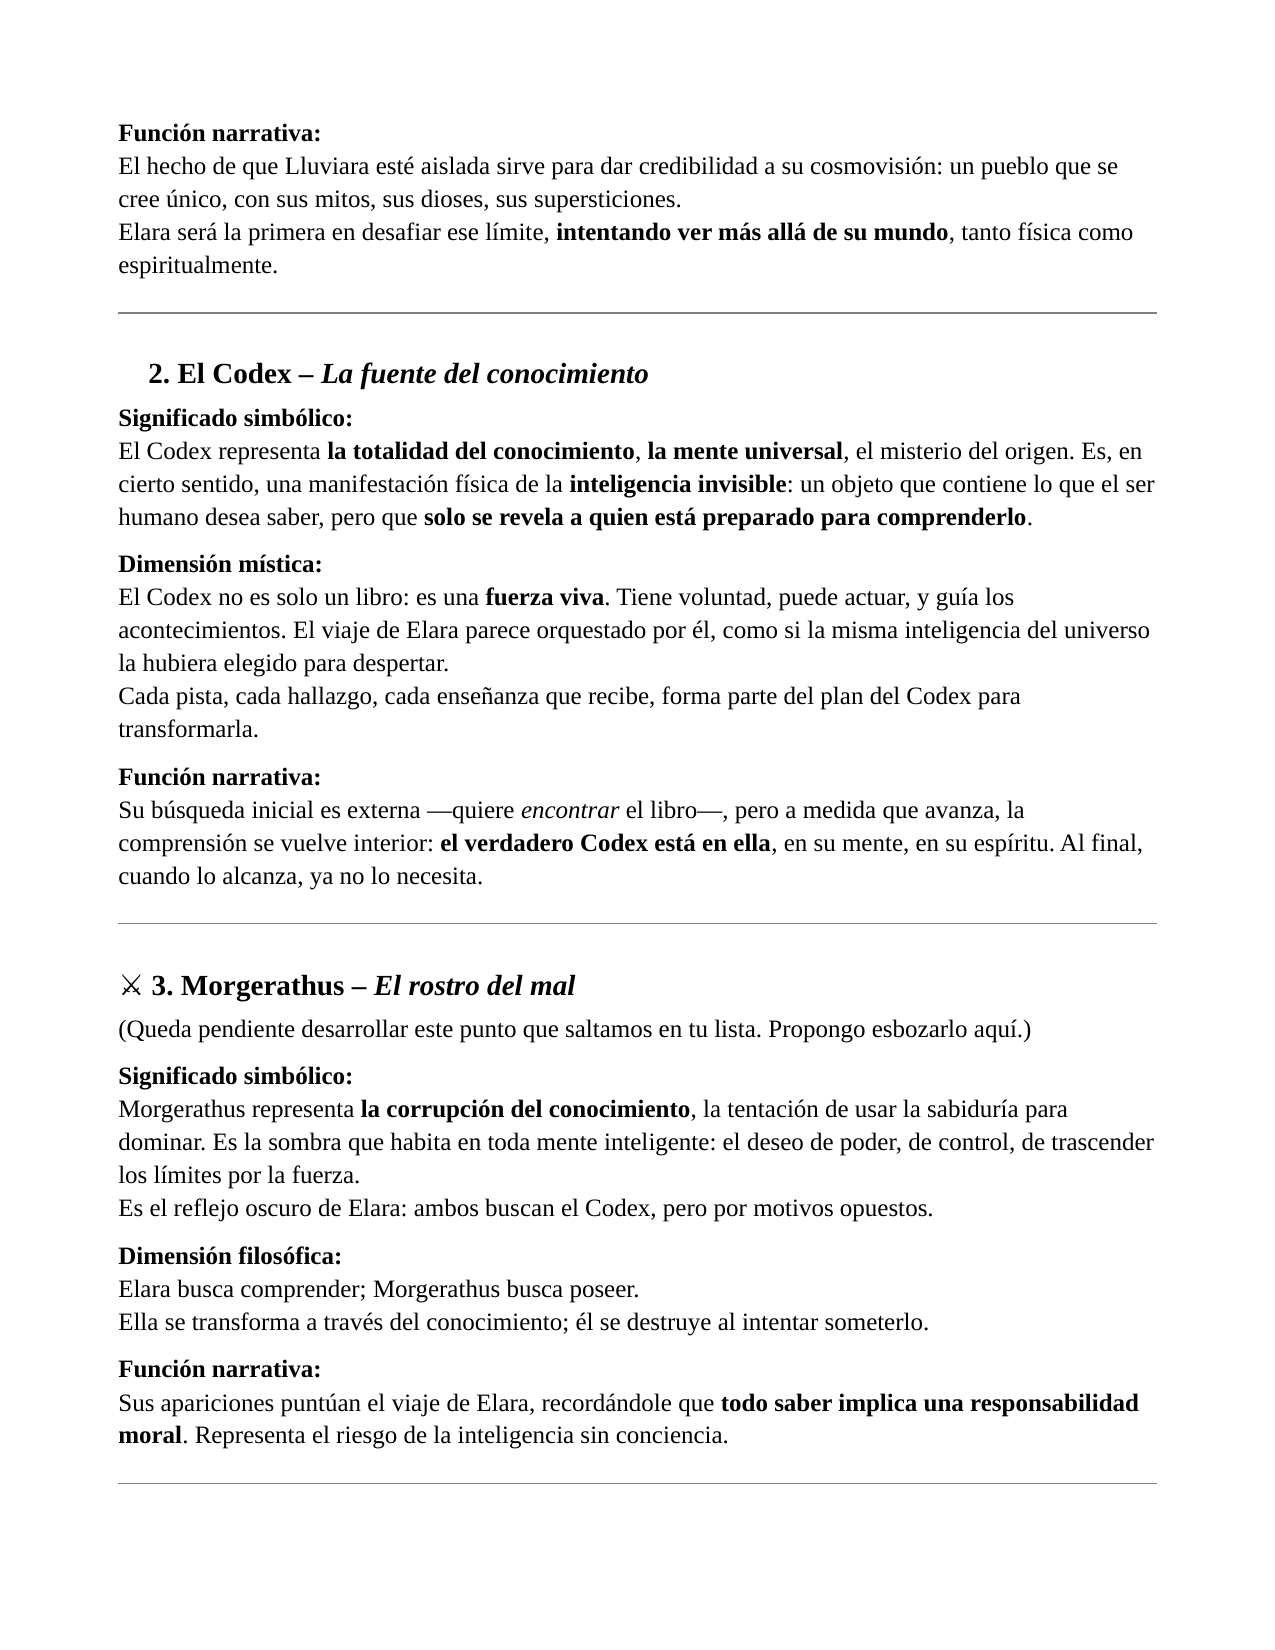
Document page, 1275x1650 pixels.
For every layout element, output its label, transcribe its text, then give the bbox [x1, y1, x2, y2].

text Significado simbólico: El Codex representa la totalidad del conocimiento, la mente universal, el misterio del origen. Es, en cierto sentido, una manifestación física de la inteligencia invisible: un objeto que contiene lo que el ser humano desea saber, pero que solo se revela a quien está preparado para comprenderlo. [118, 403, 1157, 531]
text (Queda pendiente desarrollar este punto que saltamos en tu lista. Propongo esbozarlo aquí.) [118, 1014, 1157, 1042]
text Función narrativa: El hecho de que Lluviara esté aislada sirve para dar credibilidad a su cosmovisión: un pueblo que se cree único, con sus mitos, sus dioses, sus supersticiones. Elara será la primera en desafiar ese límite, intentando ver más allá de su mundo, tanto física como espiritualmente. [118, 118, 1157, 279]
subtitle 📜 2. El Codex – La fuente del conocimiento [118, 357, 1157, 390]
text Dimensión filosófica: Elara busca comprender; Morgerathus busca poseer. Ella se transforma a través del conocimiento; él se destruye al intentar someterlo. [118, 1241, 1157, 1336]
text Función narrativa: Sus apariciones puntúan el viaje de Elara, recordándole que todo saber implica una responsabilidad moral. Representa el riesgo de la inteligencia sin conciencia. [118, 1354, 1157, 1449]
text Significado simbólico: Morgerathus representa la corrupción del conocimiento, la tentación de usar la sabiduría para dominar. Es la sombra que habita en toda mente inteligente: el deseo de poder, de control, de trascender los límites por la fuerza. Es el reflejo oscuro de Elara: ambos buscan el Codex, pero por motivos opuestos. [118, 1061, 1157, 1222]
subtitle ⚔️ 3. Morgerathus – El rostro del mal [118, 968, 1157, 1001]
text Función narrativa: Su búsqueda inicial es externa —quiere encontrar el libro—, pero a medida que avanza, la comprensión se vuelve interior: el verdadero Codex está en ella, en su mente, en su espíritu. Al final, cuando lo alcanza, ya no lo necesita. [118, 762, 1157, 890]
text Dimensión mística: El Codex no es solo un libro: es una fuerza viva. Tiene voluntad, puede actuar, y guía los acontecimientos. El viaje de Elara parece orquestado por él, como si la misma inteligencia del universo la hubiera elegido para despertar. Cada pista, cada hallazgo, cada enseñanza que recibe, forma parte del plan del Codex para transformarla. [118, 549, 1157, 743]
